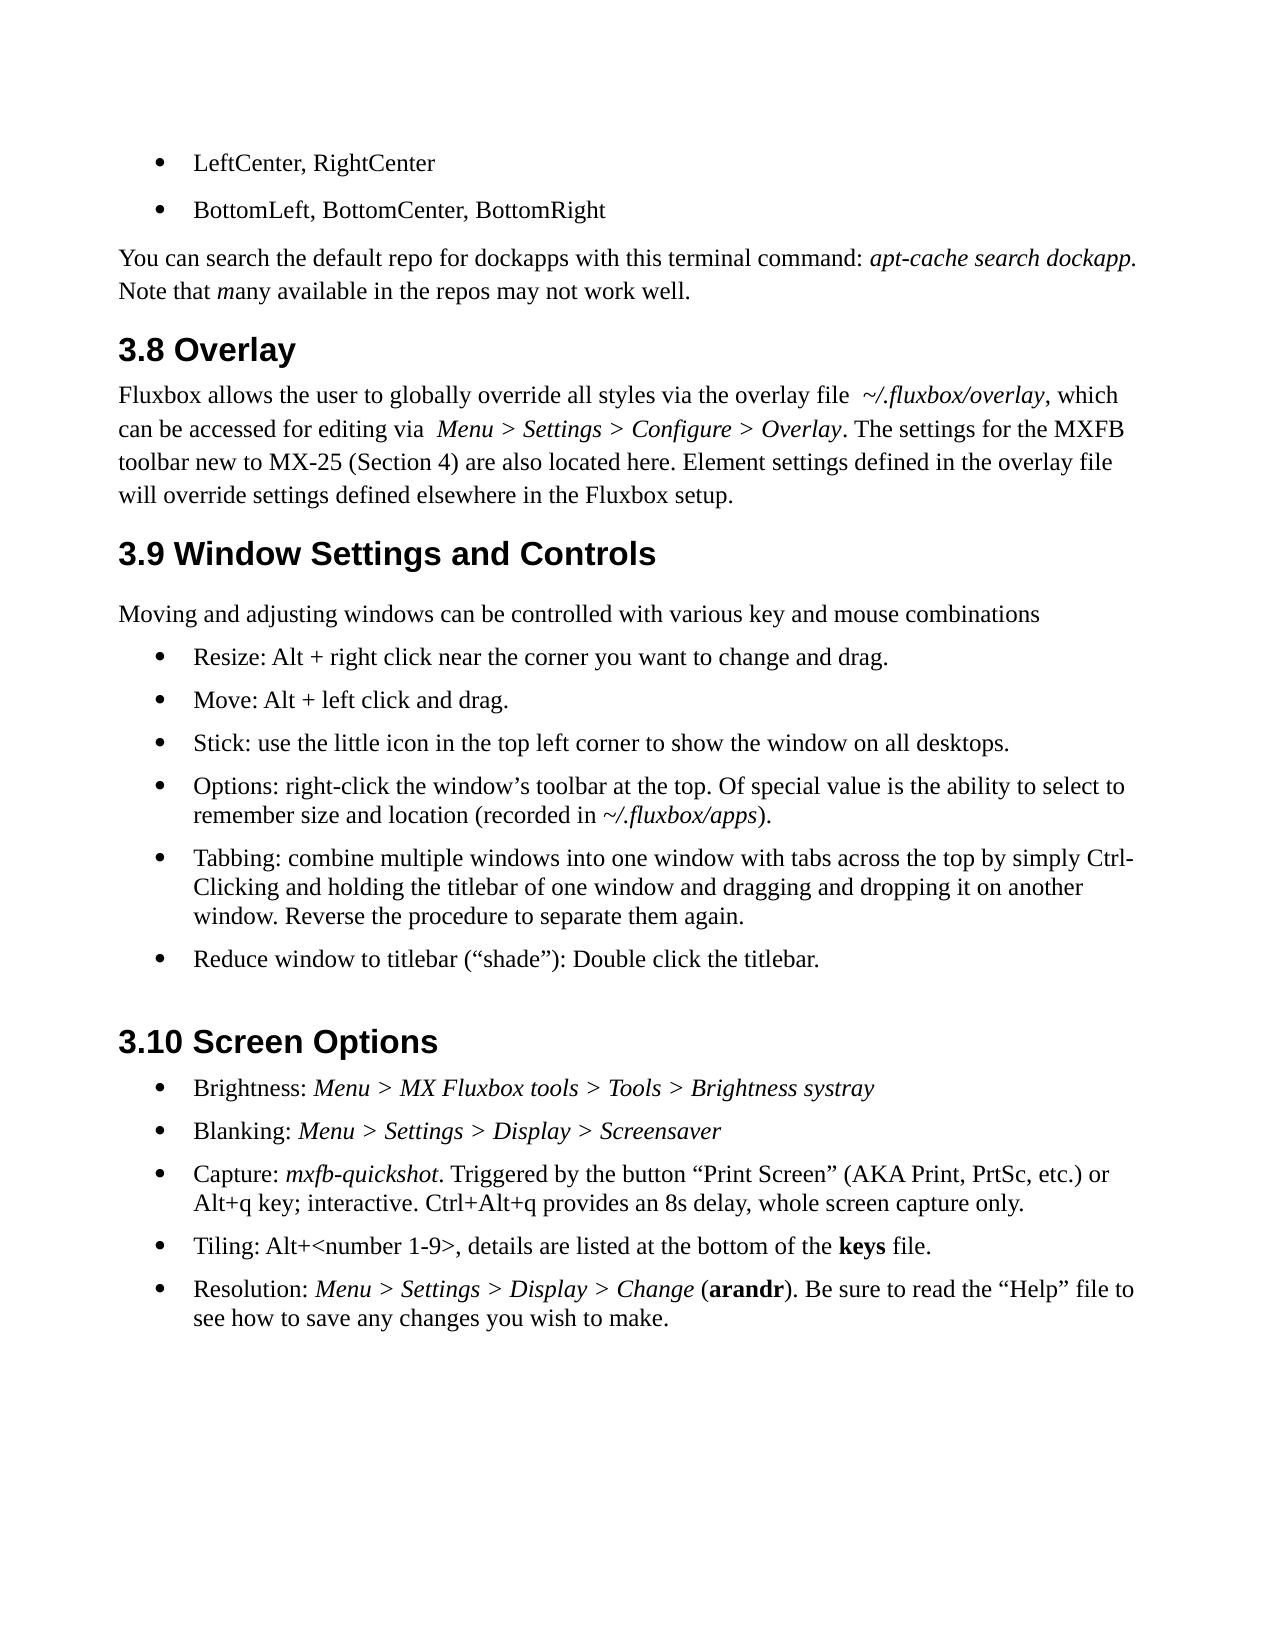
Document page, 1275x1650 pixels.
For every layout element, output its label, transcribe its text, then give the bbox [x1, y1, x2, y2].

list BottomLeft, BottomCenter, BottomRight [156, 195, 1157, 224]
text You can search the default repo for dockapps with this terminal command: apt-cache search dockapp. Note that many available in the repos may not work well. [118, 243, 1157, 304]
text Fluxbox allows the user to globally override all styles via the overlay file ~/.fluxbox/overlay, which can be accessed for editing via Menu > Settings > Configure > Overlay. The settings for the MXFB toolbar new to MX-25 (Section 4) are also located here. Element settings defined in the overlay file will override settings defined elsewhere in the Fluxbox setup. [118, 381, 1157, 508]
list Options: right-click the window’s toolbar at the top. Of special value is the ability to select to remember size and location (recorded in ~/.fluxbox/apps). [156, 771, 1157, 829]
list Blanking: Menu > Settings > Display > Screensaver [156, 1116, 1157, 1145]
list Resize: Alt + right click near the corner you want to change and drag. [156, 642, 1157, 671]
subtitle 3.9 Window Settings and Controls [118, 533, 1157, 572]
text Moving and adjusting windows can be controlled with various key and mouse combinations [118, 599, 1157, 628]
list Resolution: Menu > Settings > Display > Change (arandr). Be sure to read the “Help” file to see how to save any changes you wish to make. [156, 1274, 1157, 1332]
list Tiling: Alt+<number 1-9>, details are listed at the bottom of the keys file. [156, 1231, 1157, 1260]
subtitle 3.10 Screen Options [118, 1022, 1157, 1061]
list Move: Alt + left click and drag. [156, 685, 1157, 714]
list Reduce window to titlebar (“shade”): Double click the titlebar. [156, 944, 1157, 973]
list Stick: use the little icon in the top left corner to show the window on all desktops. [156, 728, 1157, 757]
subtitle 3.8 Overlay [118, 330, 1157, 368]
list Tabbing: combine multiple windows into one window with tabs across the top by simply Ctrl-Clicking and holding the titlebar of one window and dragging and dropping it on another window. Reverse the procedure to separate them again. [156, 843, 1157, 929]
list Capture: mxfb-quickshot. Triggered by the button “Print Screen” (AKA Print, PrtSc, etc.) or Alt+q key; interactive. Ctrl+Alt+q provides an 8s delay, whole screen capture only. [156, 1159, 1157, 1217]
list LeftCenter, RightCenter [156, 148, 1157, 176]
list Brightness: Menu > MX Fluxbox tools > Tools > Brightness systray [156, 1073, 1157, 1102]
